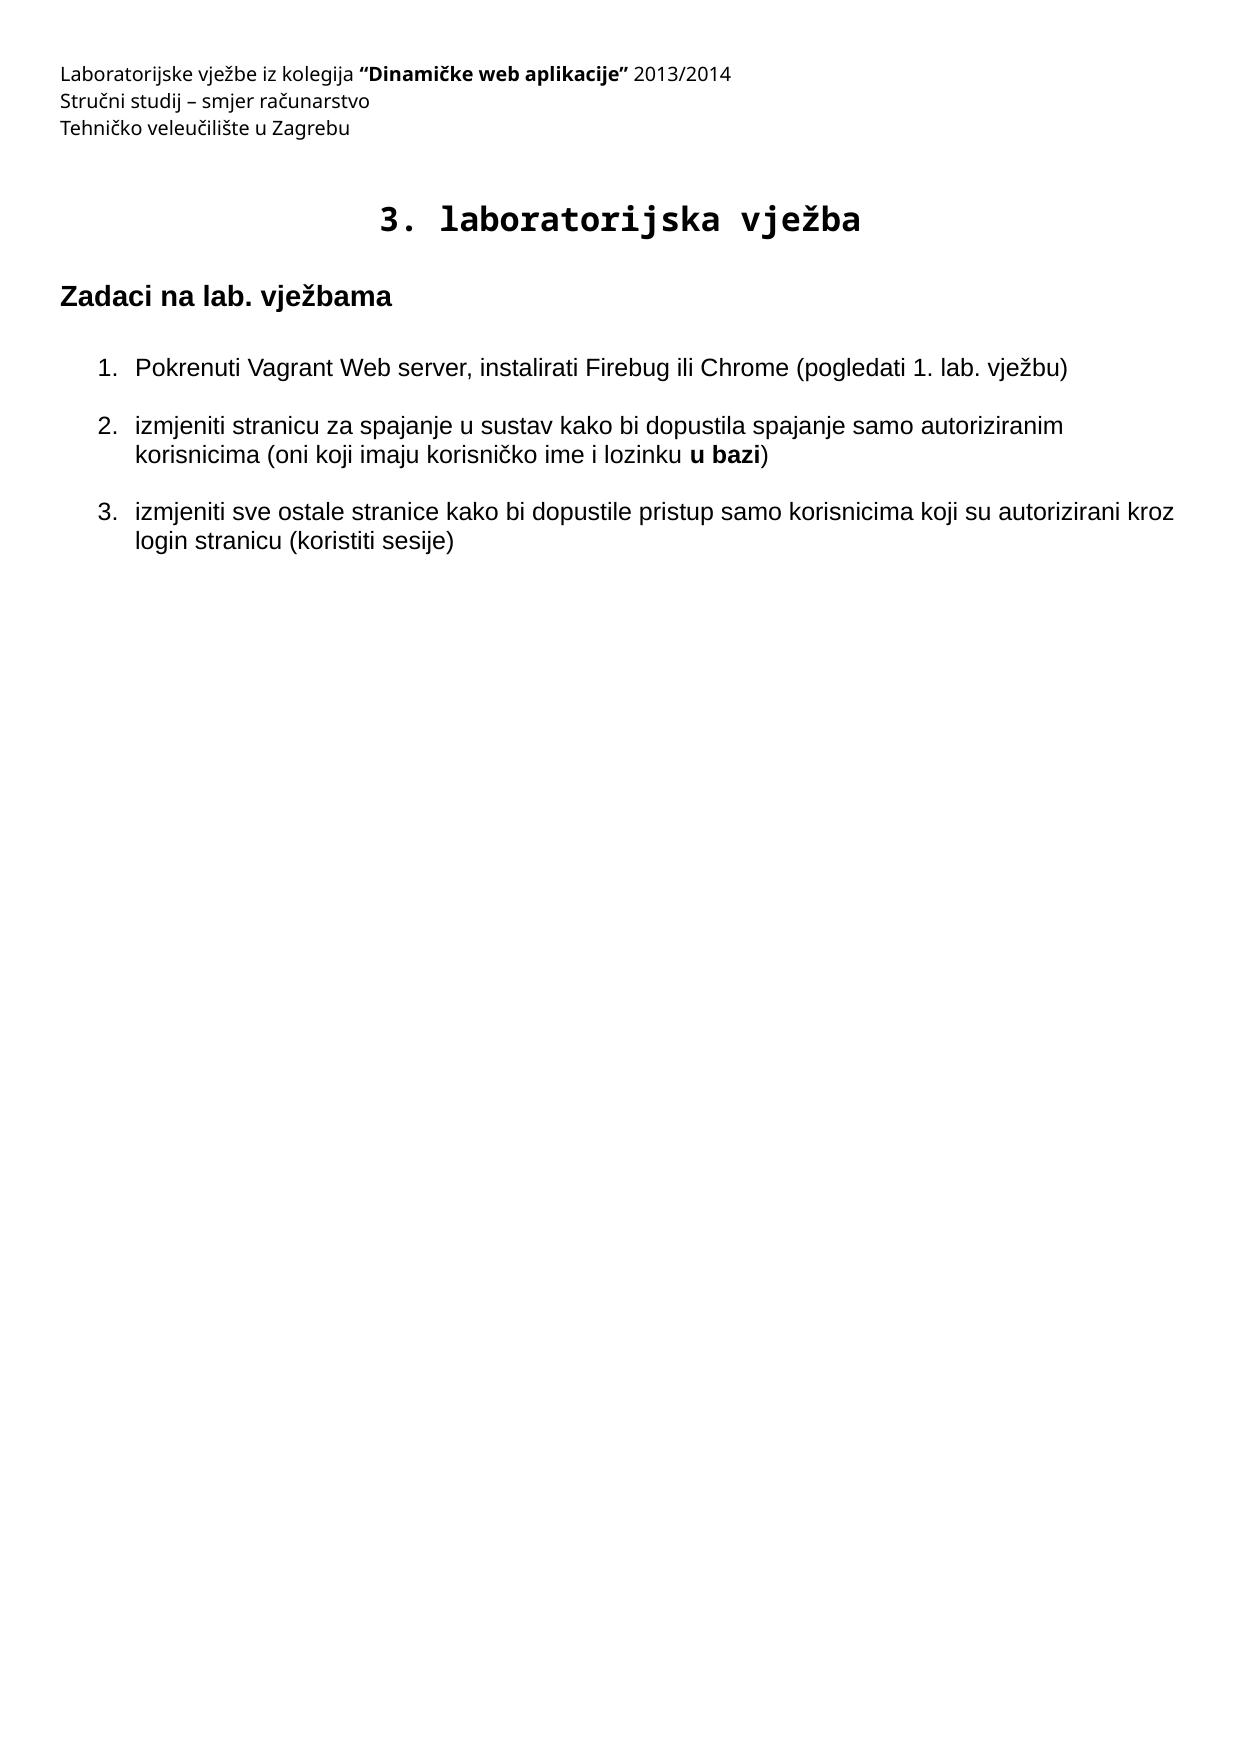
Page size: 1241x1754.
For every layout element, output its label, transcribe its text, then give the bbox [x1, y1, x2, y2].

subtitle 3. laboratorijska vježba [60, 195, 1181, 241]
list izmjeniti stranicu za spajanje u sustav kako bi dopustila spajanje samo autoriziranim korisnicima (oni koji imaju korisničko ime i lozinku u bazi) [97, 411, 1181, 468]
list Pokrenuti Vagrant Web server, instalirati Firebug ili Chrome (pogledati 1. lab. vježbu) [97, 353, 1181, 382]
list izmjeniti sve ostale stranice kako bi dopustile pristup samo korisnicima koji su autorizirani kroz login stranicu (koristiti sesije) [97, 497, 1181, 555]
subtitle Zadaci na lab. vježbama [60, 279, 1181, 312]
